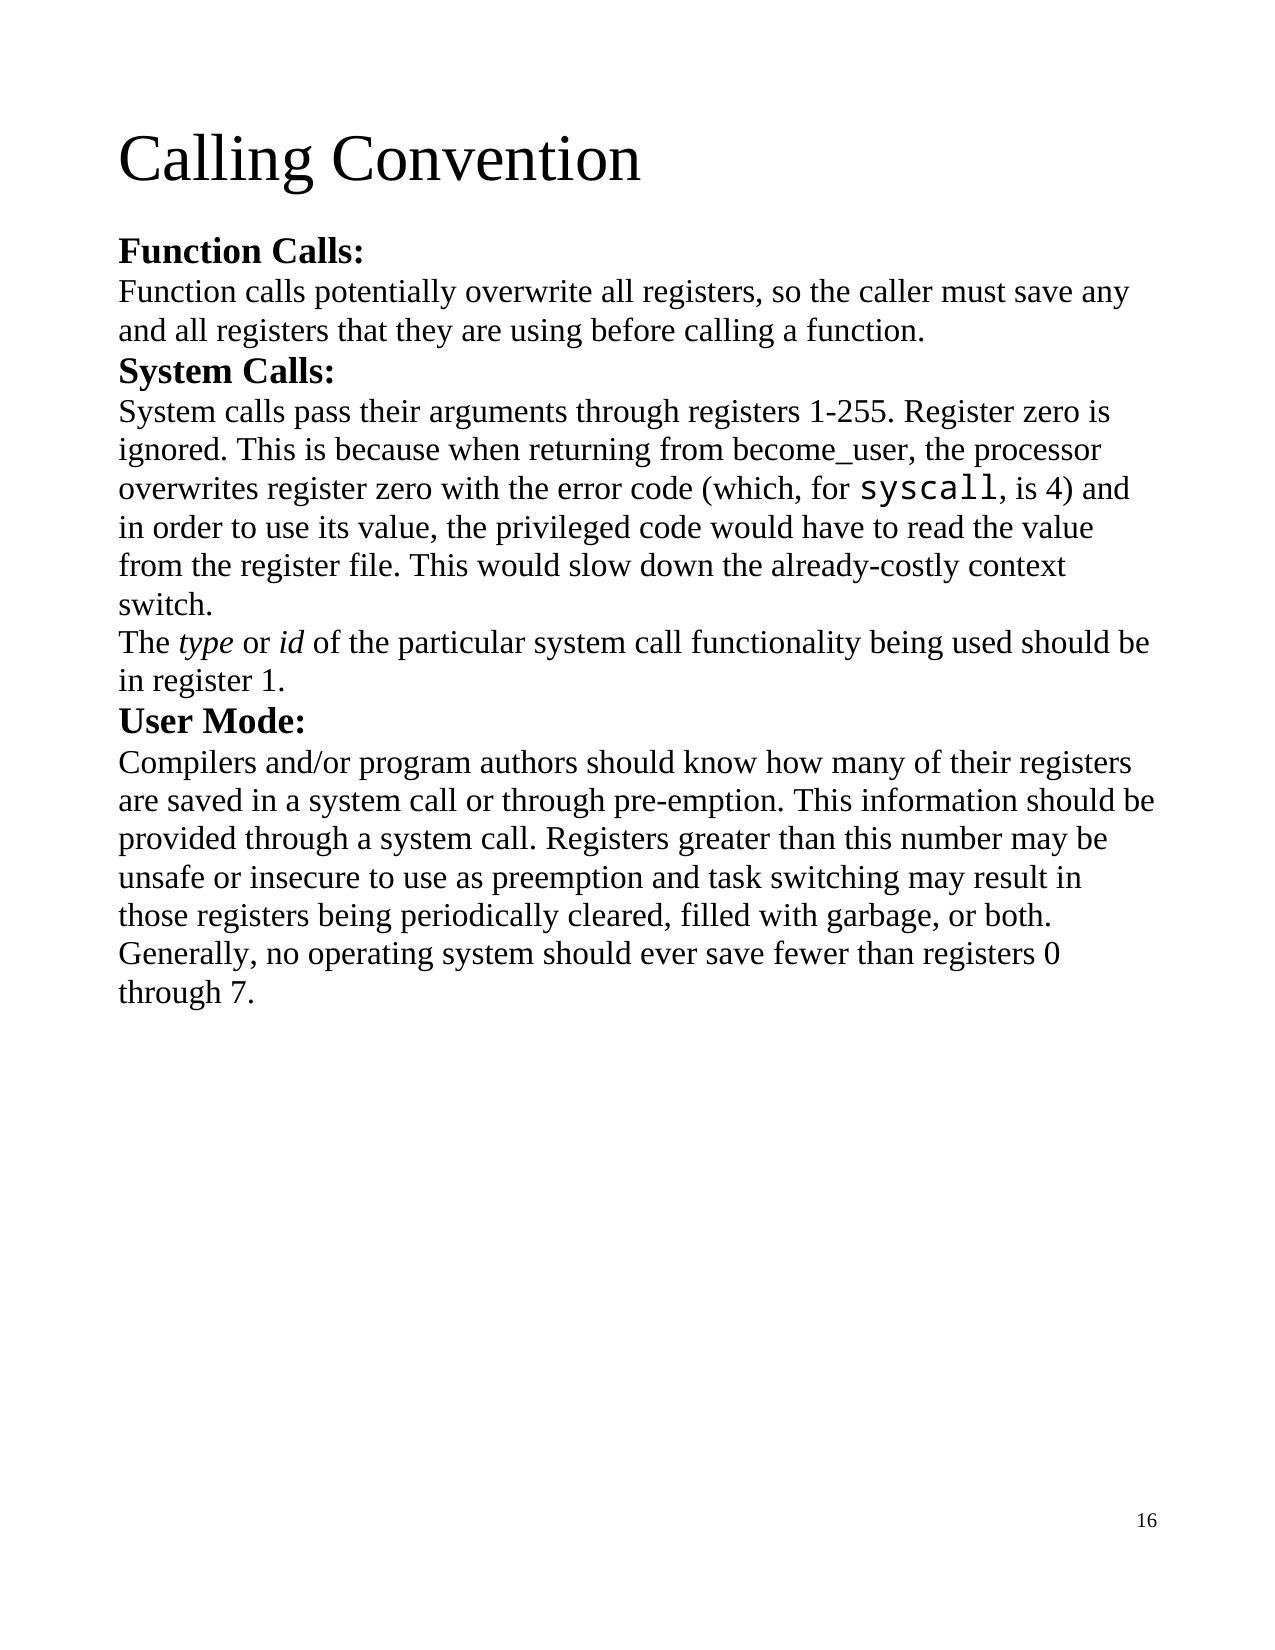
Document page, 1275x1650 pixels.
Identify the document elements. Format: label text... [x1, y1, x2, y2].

text Function Calls: [118, 195, 1157, 271]
text Function calls potentially overwrite all registers, so the caller must save any and all registers that they are using before calling a function. System Calls: [118, 271, 1157, 391]
text System calls pass their arguments through registers 1-255. Register zero is ignored. This is because when returning from become_user, the processor overwrites register zero with the error code (which, for syscall, is 4) and in order to use its value, the privileged code would have to read the value from the register file. This would slow down the already-costly context switch. The type or id of the particular system call functionality being used should be in register 1. [118, 391, 1157, 699]
text User Mode: [118, 699, 1157, 742]
text Calling Convention [118, 118, 1157, 195]
text Compilers and/or program authors should know how many of their registers are saved in a system call or through pre-emption. This information should be provided through a system call. Registers greater than this number may be unsafe or insecure to use as preemption and task switching may result in those registers being periodically cleared, filled with garbage, or both. Generally, no operating system should ever save fewer than registers 0 through 7. [118, 742, 1157, 1010]
